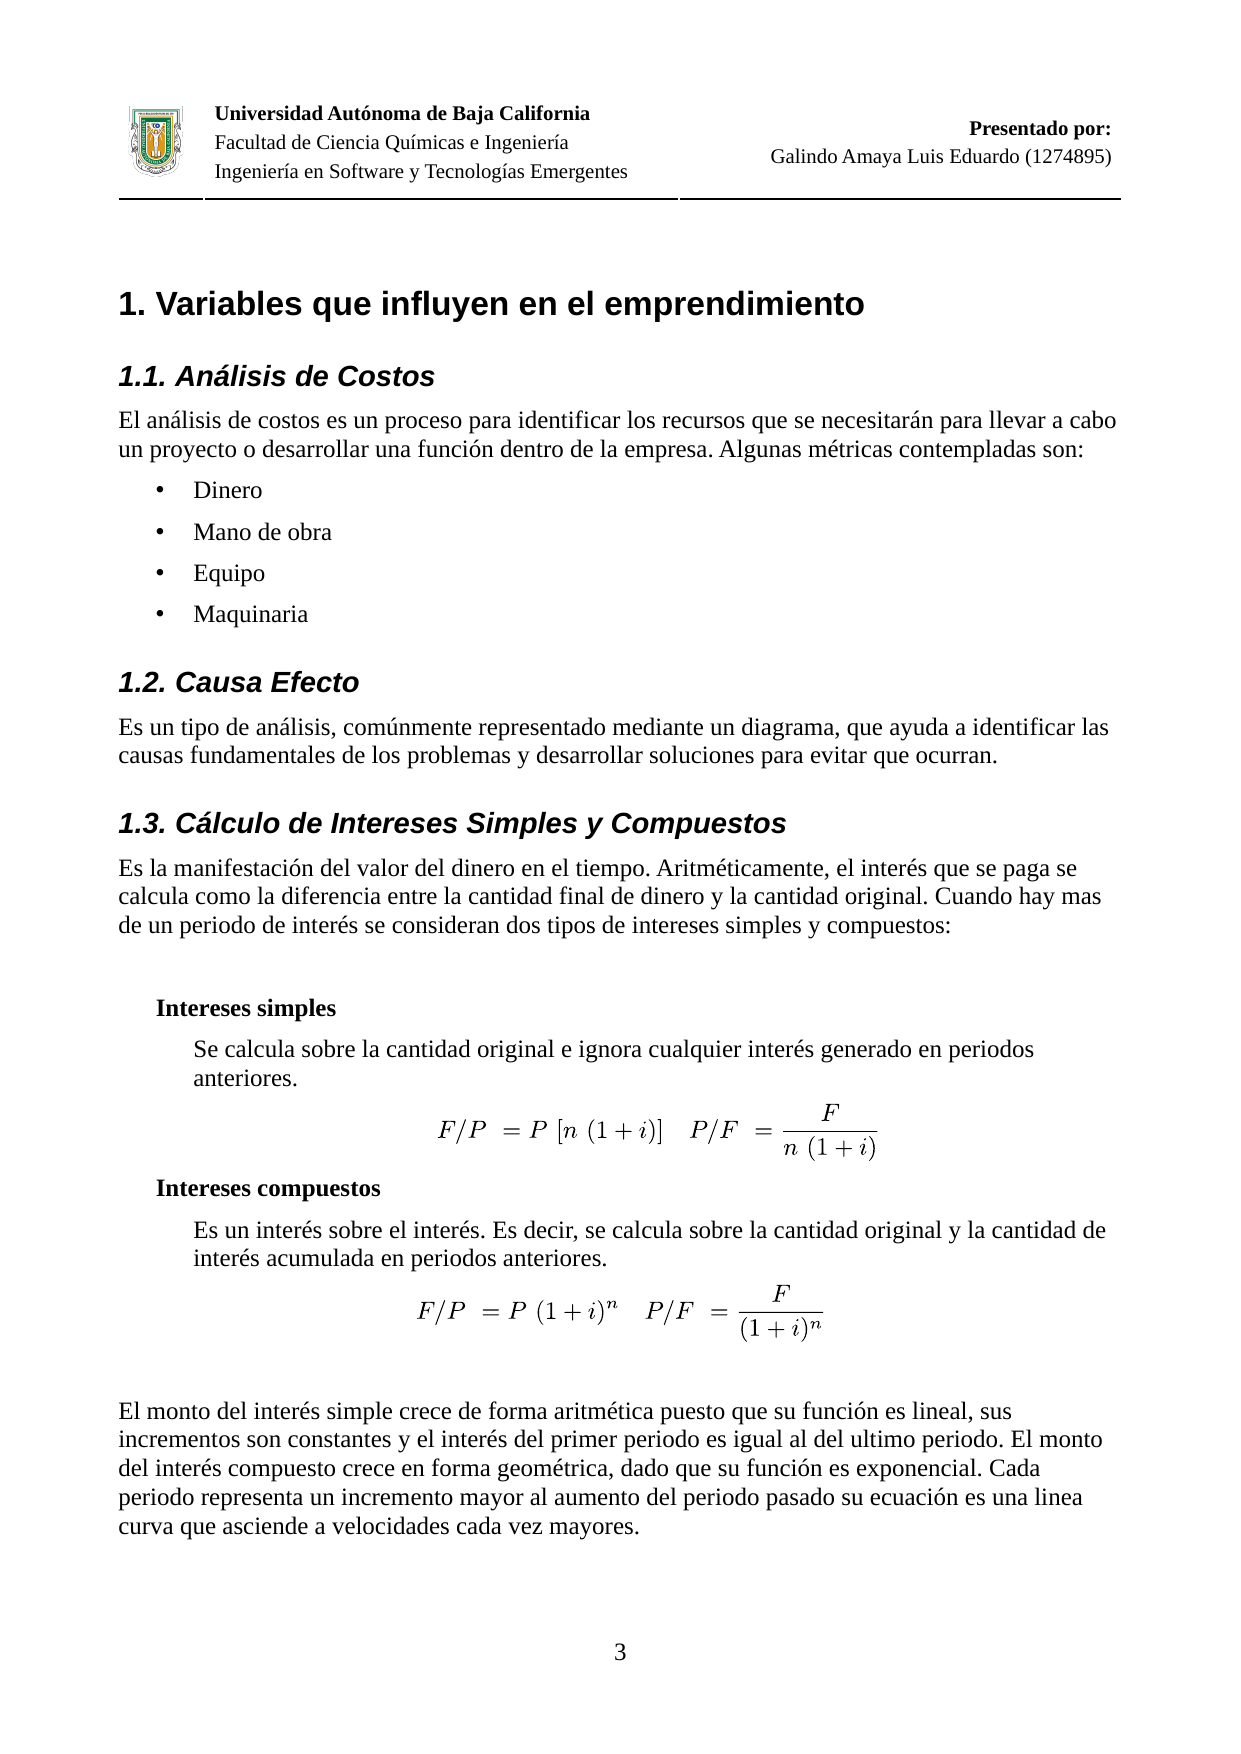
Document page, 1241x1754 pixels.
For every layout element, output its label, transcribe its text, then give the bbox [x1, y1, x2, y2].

subtitle Variables que influyen en el emprendimiento [118, 283, 1122, 322]
picture [128, 106, 184, 177]
list Dinero [156, 476, 1122, 504]
list Equipo [156, 558, 1122, 587]
text Es la manifestación del valor del dinero en el tiempo. Aritméticamente, el interés que se paga se calcula como la diferencia entre la cantidad final de dinero y la cantidad original. Cuando hay mas de un periodo de interés se consideran dos tipos de intereses simples y compuestos: [118, 853, 1122, 939]
text El análisis de costos es un proceso para identificar los recursos que se necesitarán para llevar a cabo un proyecto o desarrollar una función dentro de la empresa. Algunas métricas contempladas son: [118, 406, 1122, 463]
list Intereses simples [118, 993, 1122, 1021]
list Es un interés sobre el interés. Es decir, se calcula sobre la cantidad original y la cantidad de interés acumulada en periodos anteriores. [118, 1215, 1122, 1272]
subtitle Causa Efecto [118, 666, 1122, 699]
text Es un tipo de análisis, comúnmente representado mediante un diagrama, que ayuda a identificar las causas fundamentales de los problemas y desarrollar soluciones para evitar que ocurran. [118, 712, 1122, 769]
list Maquinaria [156, 599, 1122, 628]
subtitle Cálculo de Intereses Simples y Compuestos [118, 807, 1122, 840]
subtitle Análisis de Costos [118, 359, 1122, 393]
list Intereses compuestos [118, 1173, 1122, 1202]
text El monto del interés simple crece de forma aritmética puesto que su función es lineal, sus incrementos son constantes y el interés del primer periodo es igual al del ultimo periodo. El monto del interés compuesto crece en forma geométrica, dado que su función es exponencial. Cada periodo representa un incremento mayor al aumento del periodo pasado su ecuación es una linea curva que asciende a velocidades cada vez mayores. [118, 1396, 1122, 1539]
list Mano de obra [156, 517, 1122, 546]
list Se calcula sobre la cantidad original e ignora cualquier interés generado en periodos anteriores. [118, 1034, 1122, 1091]
